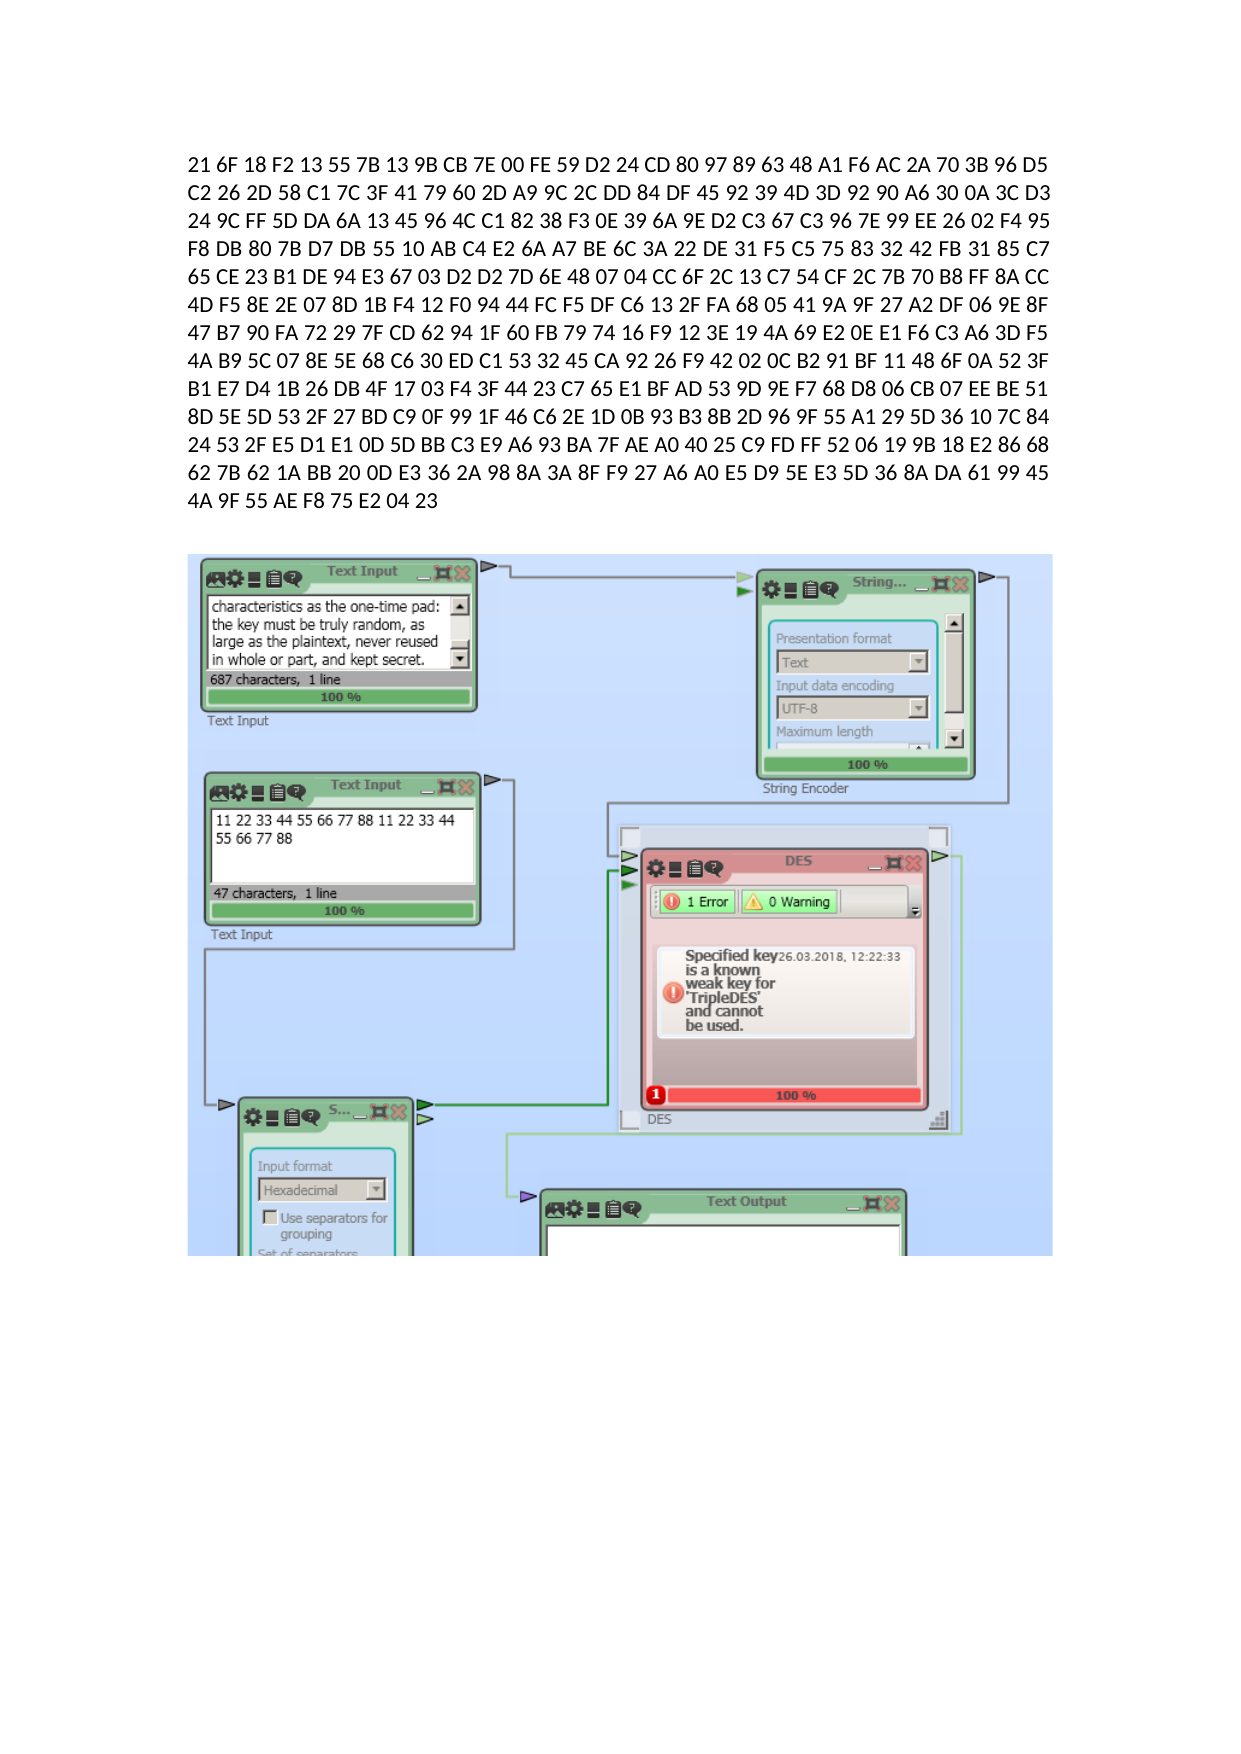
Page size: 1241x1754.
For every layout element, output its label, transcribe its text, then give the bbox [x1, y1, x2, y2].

text 21 6F 18 F2 13 55 7B 13 9B CB 7E 00 FE 59 D2 24 CD 80 97 89 63 48 A1 F6 AC 2A 70 3B 96 D5 C2 26 2D 58 C1 7C 3F 41 79 60 2D A9 9C 2C DD 84 DF 45 92 39 4D 3D 92 90 A6 30 0A 3C D3 24 9C FF 5D DA 6A 13 45 96 4C C1 82 38 F3 0E 39 6A 9E D2 C3 67 C3 96 7E 99 EE 26 02 F4 95 F8 DB 80 7B D7 DB 55 10 AB C4 E2 6A A7 BE 6C 3A 22 DE 31 F5 C5 75 83 32 42 FB 31 85 C7 65 CE 23 B1 DE 94 E3 67 03 D2 D2 7D 6E 48 07 04 CC 6F 2C 13 C7 54 CF 2C 7B 70 B8 FF 8A CC 4D F5 8E 2E 07 8D 1B F4 12 F0 94 44 FC F5 DF C6 13 2F FA 68 05 41 9A 9F 27 A2 DF 06 9E 8F 47 B7 90 FA 72 29 7F CD 62 94 1F 60 FB 79 74 16 F9 12 3E 19 4A 69 E2 0E E1 F6 C3 A6 3D F5 4A B9 5C 07 8E 5E 68 C6 30 ED C1 53 32 45 CA 92 26 F9 42 02 0C B2 91 BF 11 48 6F 0A 52 3F B1 E7 D4 1B 26 DB 4F 17 03 F4 3F 44 23 C7 65 E1 BF AD 53 9D 9E F7 68 D8 06 CB 07 EE BE 51 8D 5E 5D 53 2F 27 BD C9 0F 99 1F 46 C6 2E 1D 0B 93 B3 8B 2D 96 9F 55 A1 29 5D 36 10 7C 84 24 53 2F E5 D1 E1 0D 5D BB C3 E9 A6 93 BA 7F AE A0 40 25 C9 FD FF 52 06 19 9B 18 E2 86 68 62 7B 62 1A BB 20 0D E3 36 2A 98 8A 3A 8F F9 27 A6 A0 E5 D9 5E E3 5D 36 8A DA 61 99 45 4A 9F 55 AE F8 75 E2 04 23 [187, 150, 1053, 514]
